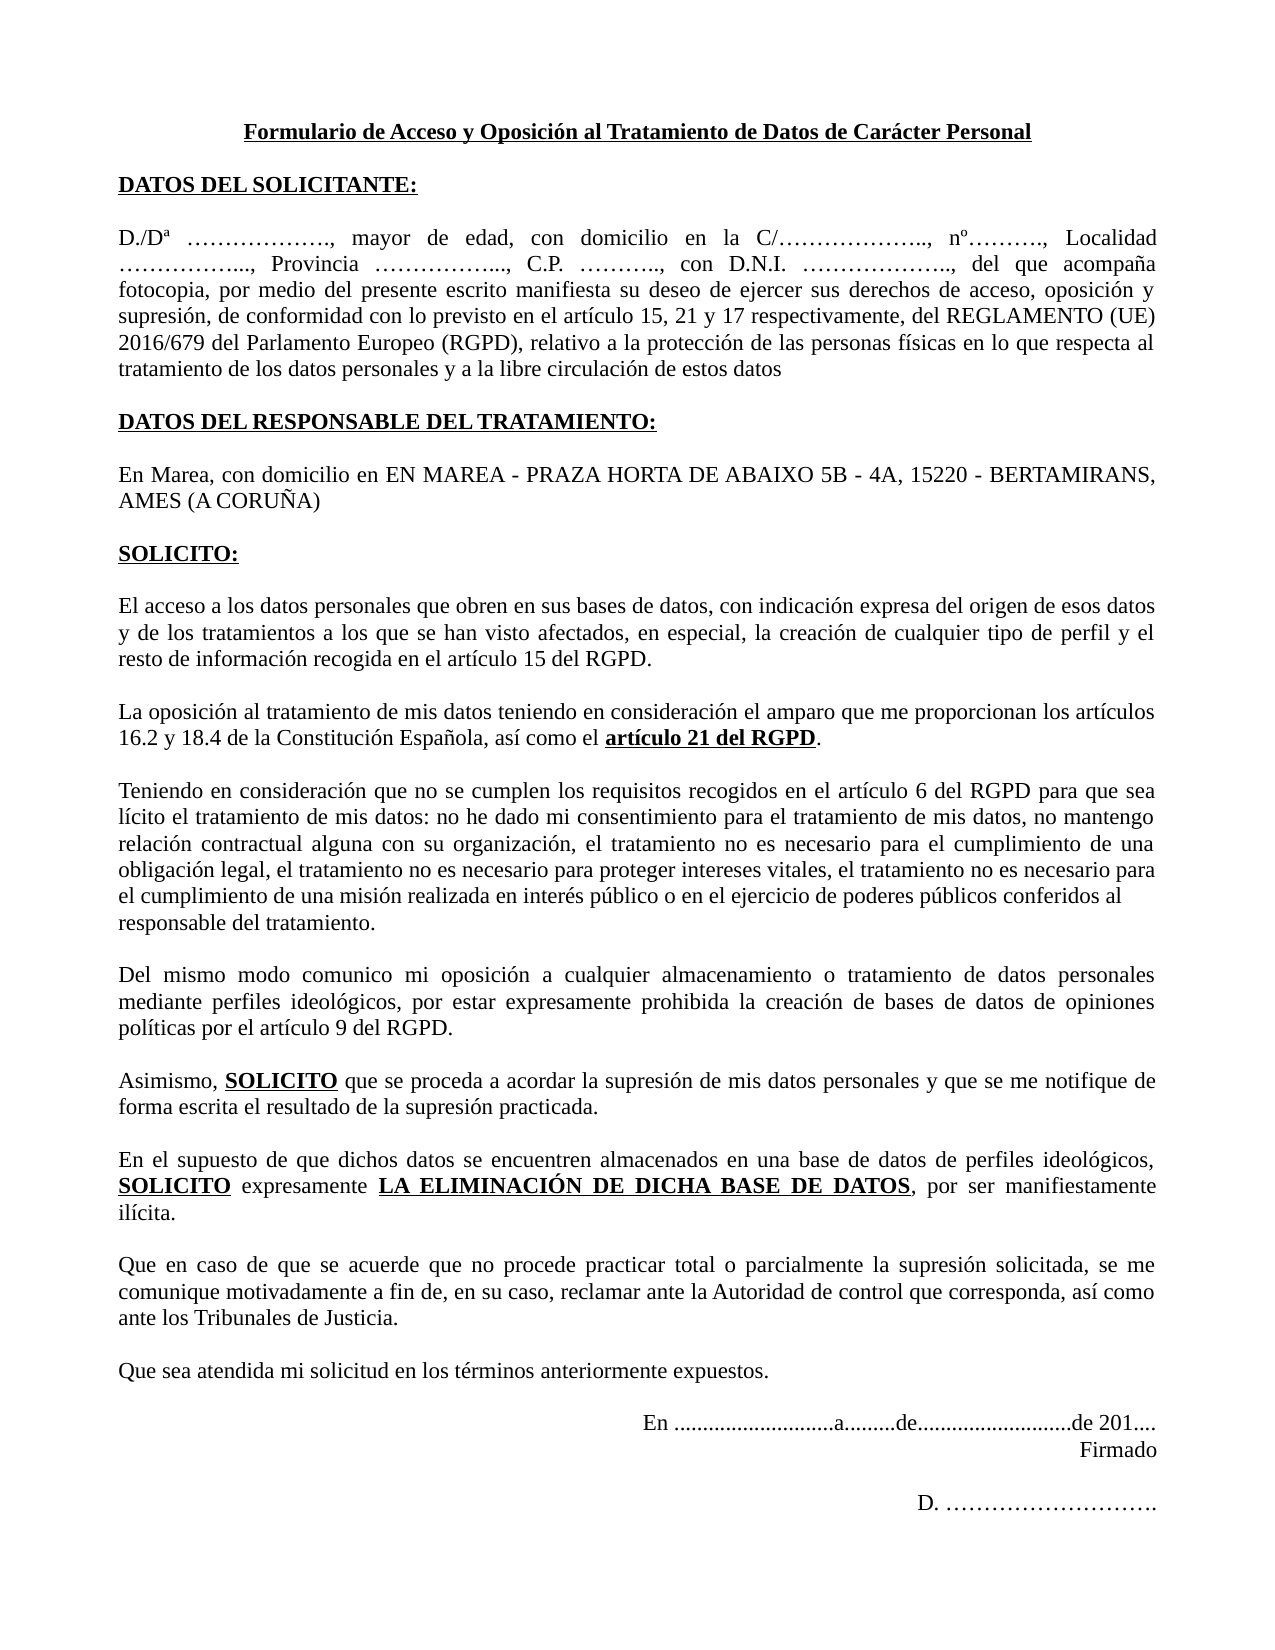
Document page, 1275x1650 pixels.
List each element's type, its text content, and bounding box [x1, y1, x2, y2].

text En Marea, con domicilio en EN MAREA - PRAZA HORTA DE ABAIXO 5B - 4A, 15220 - BERTAMIRANS, AMES (A CORUÑA) [118, 461, 1157, 513]
text En ............................a.........de...........................de 201.... [118, 1409, 1157, 1436]
text responsable del tratamiento. [118, 909, 1157, 935]
text DATOS DEL SOLICITANTE: [118, 171, 1157, 197]
text Formulario de Acceso y Oposición al Tratamiento de Datos de Carácter Personal [118, 118, 1157, 144]
text La oposición al tratamiento de mis datos teniendo en consideración el amparo que me proporcionan los artículos 16.2 y 18.4 de la Constitución Española, así como el artículo 21 del RGPD. [118, 698, 1157, 751]
text D./Dª ………………., mayor de edad, con domicilio en la C/……………….., nº………., Localidad ……………..., Provincia ……………..., C.P. ……….., con D.N.I. ……………….., del que acompaña fotocopia, por medio del presente escrito manifiesta su deseo de ejercer sus derechos de acceso, oposición y supresión, de conformidad con lo previsto en el artículo 15, 21 y 17 respectivamente, del REGLAMENTO (UE) 2016/679 del Parlamento Europeo (RGPD), relativo a la protección de las personas físicas en lo que respecta al tratamiento de los datos personales y a la libre circulación de estos datos [118, 223, 1157, 382]
text Teniendo en consideración que no se cumplen los requisitos recogidos en el artículo 6 del RGPD para que sea lícito el tratamiento de mis datos: no he dado mi consentimiento para el tratamiento de mis datos, no mantengo relación contractual alguna con su organización, el tratamiento no es necesario para el cumplimiento de una obligación legal, el tratamiento no es necesario para proteger intereses vitales, el tratamiento no es necesario para el cumplimiento de una misión realizada en interés público o en el ejercicio de poderes públicos conferidos al [118, 777, 1157, 909]
text Que sea atendida mi solicitud en los términos anteriormente expuestos. [118, 1357, 1157, 1383]
text Firmado [118, 1436, 1157, 1462]
text Asimismo, SOLICITO que se proceda a acordar la supresión de mis datos personales y que se me notifique de forma escrita el resultado de la supresión practicada. [118, 1067, 1157, 1119]
text DATOS DEL RESPONSABLE DEL TRATAMIENTO: [118, 408, 1157, 434]
text SOLICITO: [118, 540, 1157, 566]
text Del mismo modo comunico mi oposición a cualquier almacenamiento o tratamiento de datos personales mediante perfiles ideológicos, por estar expresamente prohibida la creación de bases de datos de opiniones políticas por el artículo 9 del RGPD. [118, 961, 1157, 1041]
text Que en caso de que se acuerde que no procede practicar total o parcialmente la supresión solicitada, se me comunique motivadamente a fin de, en su caso, reclamar ante la Autoridad de control que corresponda, así como ante los Tribunales de Justicia. [118, 1251, 1157, 1330]
text D. ………………………. [118, 1488, 1157, 1515]
text En el supuesto de que dichos datos se encuentren almacenados en una base de datos de perfiles ideológicos, SOLICITO expresamente LA ELIMINACIÓN DE DICHA BASE DE DATOS, por ser manifiestamente ilícita. [118, 1146, 1157, 1225]
text El acceso a los datos personales que obren en sus bases de datos, con indicación expresa del origen de esos datos y de los tratamientos a los que se han visto afectados, en especial, la creación de cualquier tipo de perfil y el resto de información recogida en el artículo 15 del RGPD. [118, 592, 1157, 672]
